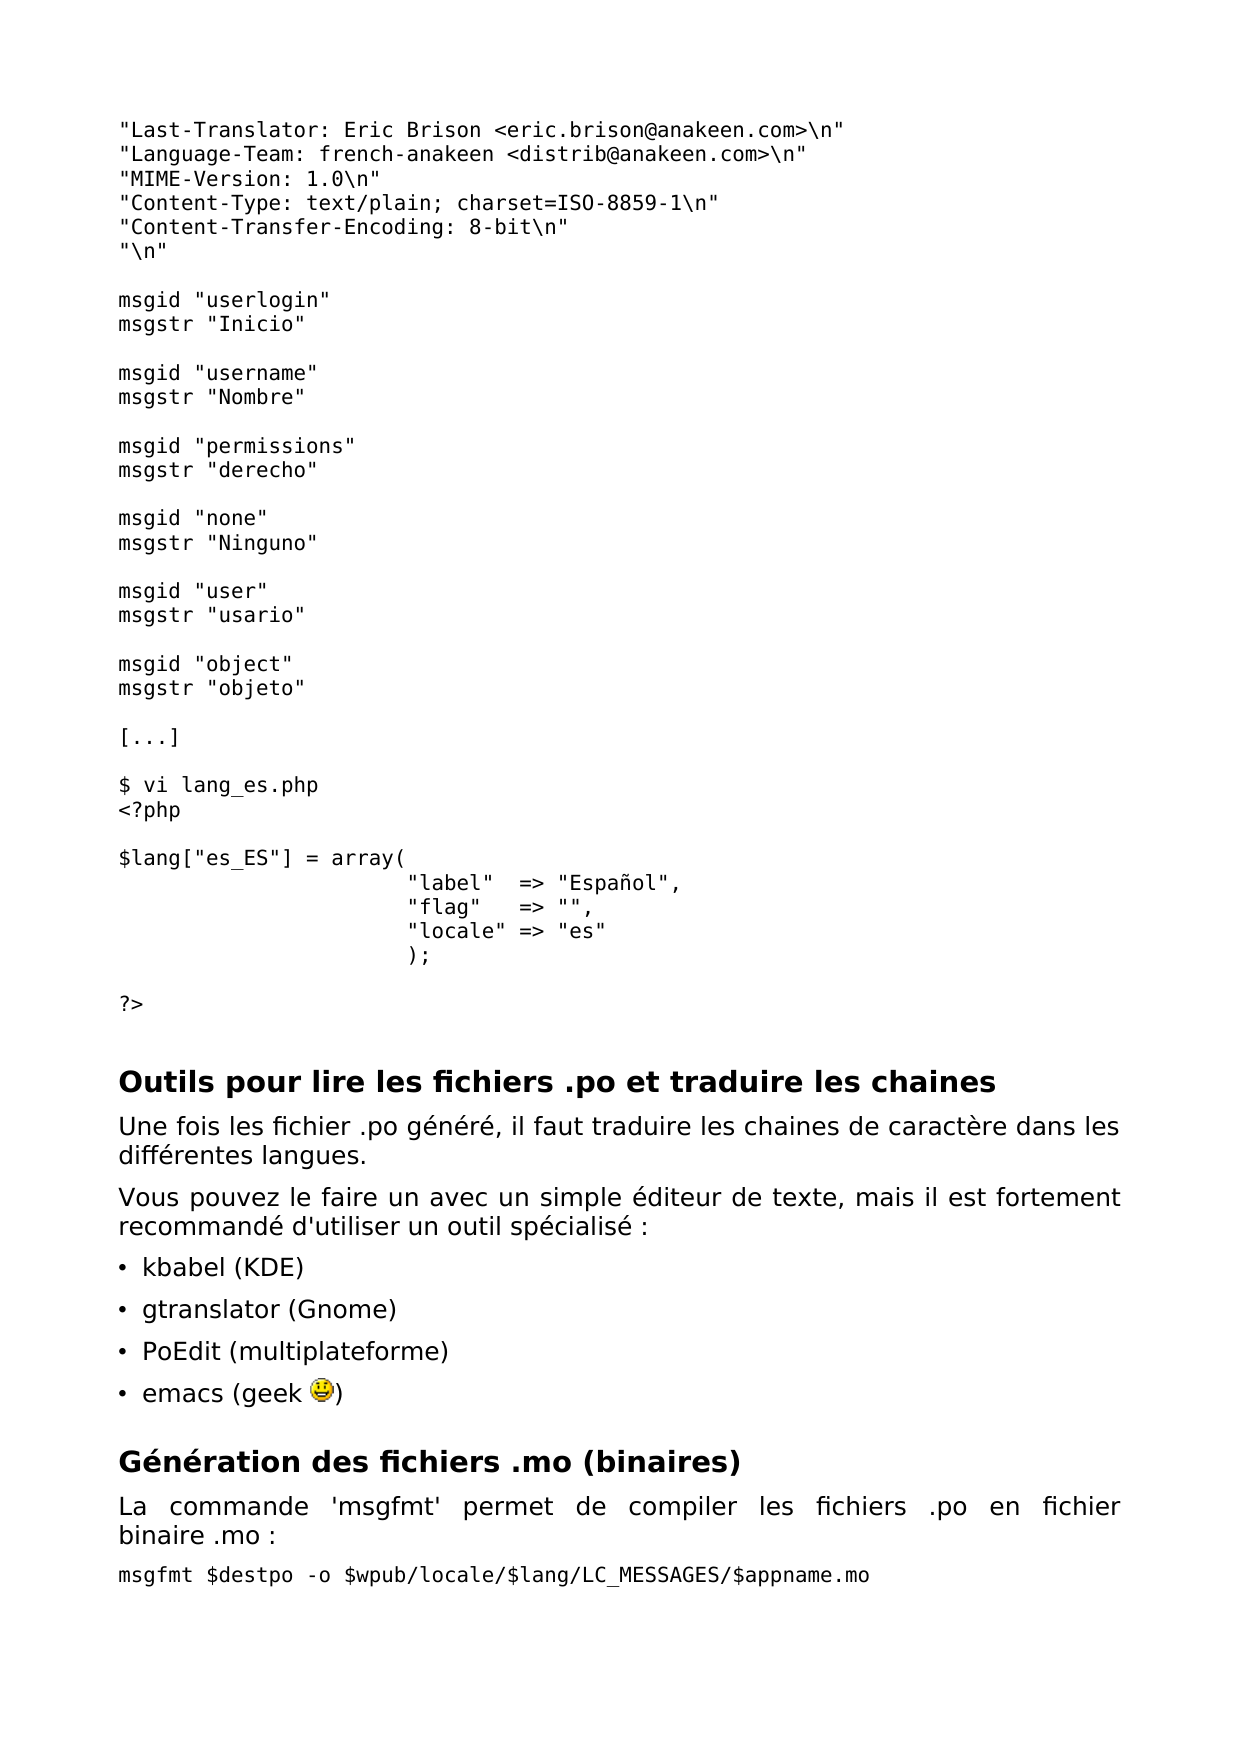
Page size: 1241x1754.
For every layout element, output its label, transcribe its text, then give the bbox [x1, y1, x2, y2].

subtitle Génération des fichiers .mo (binaires) [118, 1445, 1122, 1479]
text Vous pouvez le faire un avec un simple éditeur de texte, mais il est fortement recommandé d'utiliser un outil spécialisé : [118, 1183, 1122, 1241]
subtitle Outils pour lire les fichiers .po et traduire les chaines [118, 1065, 1122, 1099]
list PoEdit (multiplateforme) [118, 1337, 1122, 1366]
list gtranslator (Gnome) [118, 1295, 1122, 1324]
list emacs (geek ) [118, 1378, 1122, 1408]
list kbabel (KDE) [118, 1253, 1122, 1283]
text msgfmt $destpo -o $wpub/locale/$lang/LC_MESSAGES/$appname.mo [118, 1563, 1122, 1587]
text Une fois les fichier .po généré, il faut traduire les chaines de caractère dans les différentes langues. [118, 1112, 1122, 1170]
text La commande 'msgfmt' permet de compiler les fichiers .po en fichier binaire .mo : [118, 1492, 1122, 1550]
picture [310, 1378, 334, 1402]
text "Last-Translator: Eric Brison <eric.brison@anakeen.com>\n" "Language-Team: french-anakeen <distrib@anakeen.com>\n" "MIME-Version: 1.0\n" "Content-Type: text/plain; charset=ISO-8859-1\n" "Content-Transfer-Encoding: 8-bit\n" "\n" msgid "userlogin" msgstr "Inicio" msgid "username" msgstr "Nombre" msgid "permissions" msgstr "derecho" msgid "none" msgstr "Ninguno" msgid "user" msgstr "usario" msgid "object" msgstr "objeto" [...] [118, 118, 1122, 773]
text $ vi lang_es.php <?php $lang["es_ES"] = array( "label" => "Español", "flag" => "", "locale" => "es" ); ?> [118, 773, 1122, 1040]
